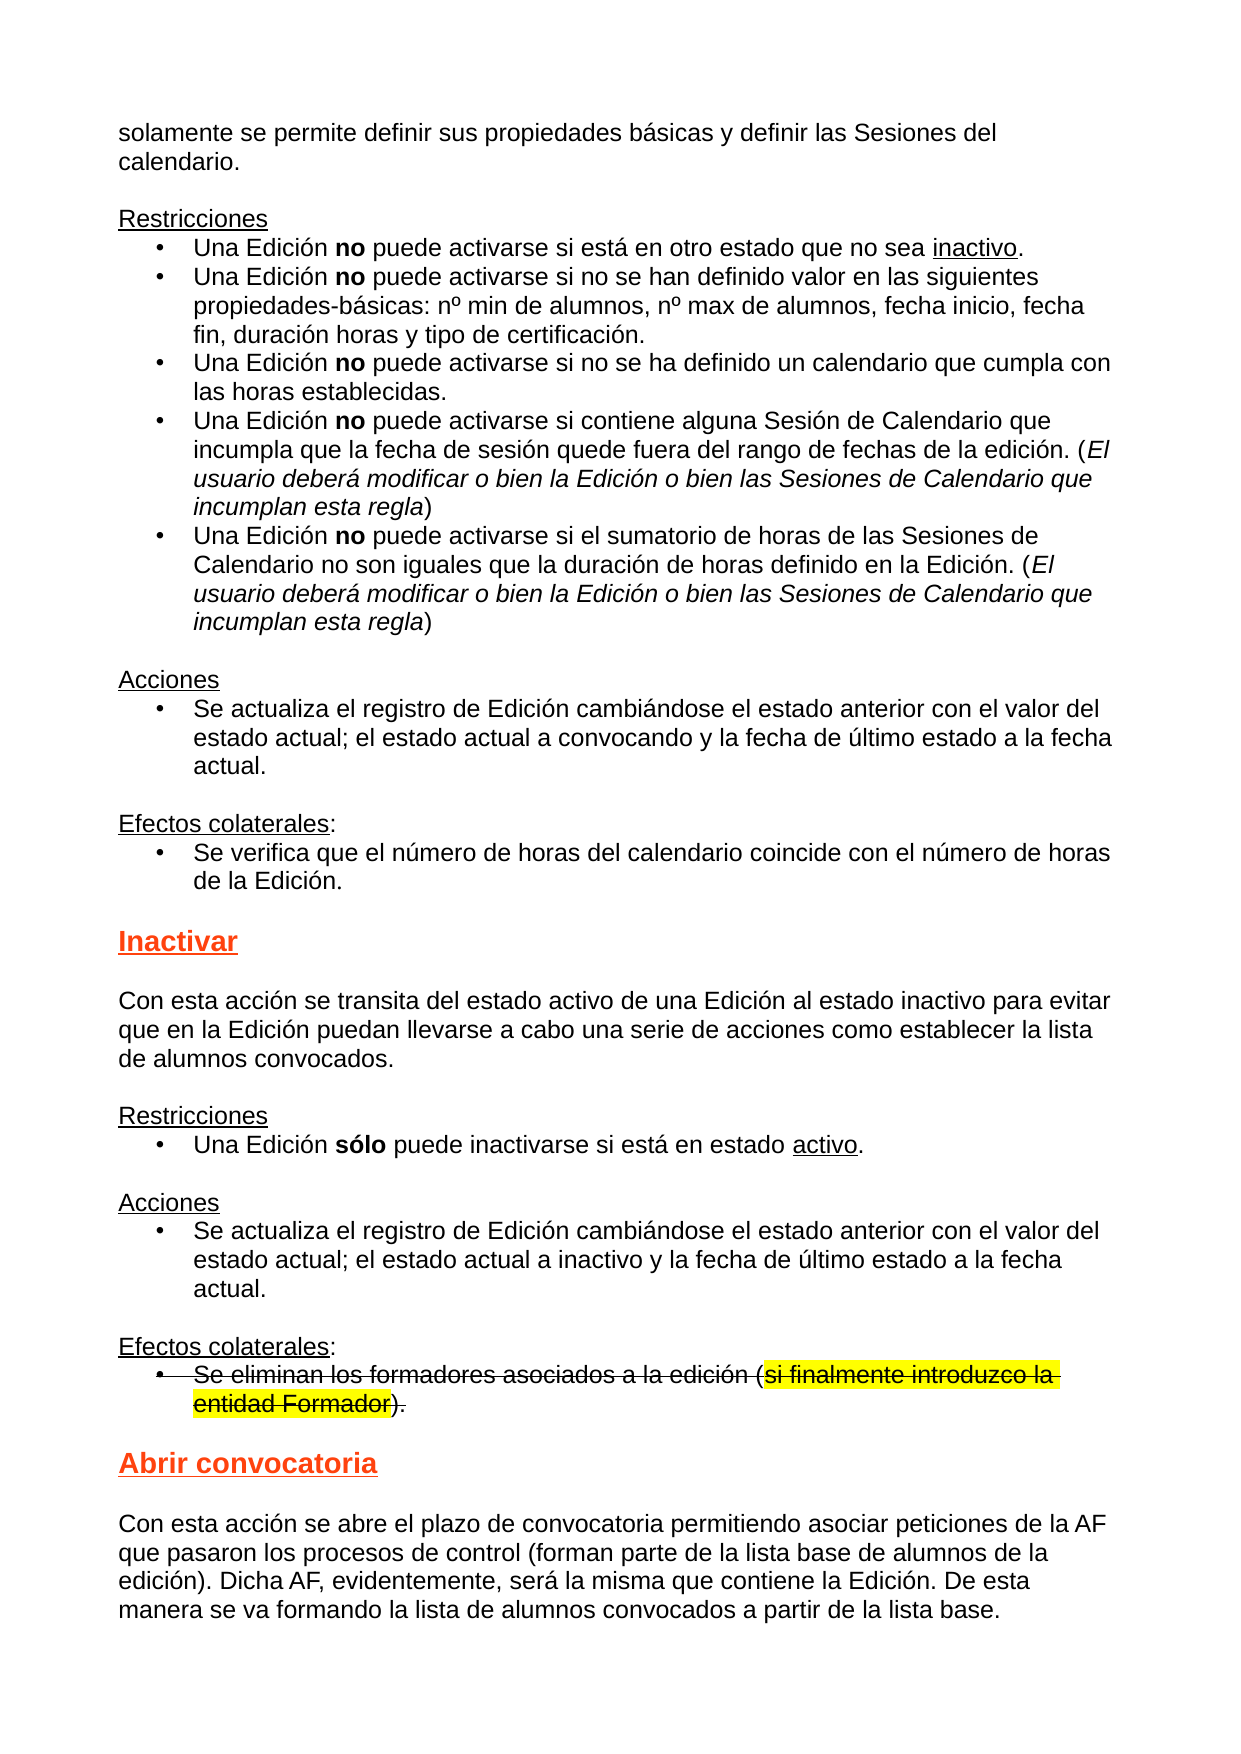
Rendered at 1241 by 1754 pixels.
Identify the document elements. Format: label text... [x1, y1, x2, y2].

text solamente se permite definir sus propiedades básicas y definir las Sesiones del calendario. [118, 118, 1122, 176]
text Efectos colaterales: [118, 1331, 1122, 1360]
text Acciones [118, 1188, 1122, 1216]
list Una Edición no puede activarse si el sumatorio de horas de las Sesiones de Calendario no son iguales que la duración de horas definido en la Edición. (El usuario deberá modificar o bien la Edición o bien las Sesiones de Calendario que incumplan esta regla) [156, 521, 1122, 636]
text Inactivar [118, 924, 1122, 957]
list Una Edición no puede activarse si no se ha definido un calendario que cumpla con las horas establecidas. [156, 348, 1122, 406]
text Restricciones [118, 1101, 1122, 1130]
text Abrir convocatoria [118, 1447, 1122, 1480]
list Una Edición no puede activarse si contiene alguna Sesión de Calendario que incumpla que la fecha de sesión quede fuera del rango de fechas de la edición. (El usuario deberá modificar o bien la Edición o bien las Sesiones de Calendario que incumplan esta regla) [156, 406, 1122, 521]
list Una Edición sólo puede inactivarse si está en estado activo. [156, 1130, 1122, 1159]
text Con esta acción se abre el plazo de convocatoria permitiendo asociar peticiones de la AF que pasaron los procesos de control (forman parte de la lista base de alumnos de la edición). Dicha AF, evidentemente, será la misma que contiene la Edición. De esta manera se va formando la lista de alumnos convocados a partir de la lista base. [118, 1509, 1122, 1624]
text Restricciones [118, 204, 1122, 233]
list Se eliminan los formadores asociados a la edición (si finalmente introduzco la entidad Formador). [156, 1360, 1122, 1418]
text Efectos colaterales: [118, 809, 1122, 837]
list Una Edición no puede activarse si está en otro estado que no sea inactivo. [156, 233, 1122, 262]
list Una Edición no puede activarse si no se han definido valor en las siguientes propiedades-básicas: nº min de alumnos, nº max de alumnos, fecha inicio, fecha fin, duración horas y tipo de certificación. [156, 262, 1122, 348]
list Se actualiza el registro de Edición cambiándose el estado anterior con el valor del estado actual; el estado actual a convocando y la fecha de último estado a la fecha actual. [156, 694, 1122, 780]
text Acciones [118, 665, 1122, 694]
list Se verifica que el número de horas del calendario coincide con el número de horas de la Edición. [156, 837, 1122, 895]
list Se actualiza el registro de Edición cambiándose el estado anterior con el valor del estado actual; el estado actual a inactivo y la fecha de último estado a la fecha actual. [156, 1216, 1122, 1303]
text Con esta acción se transita del estado activo de una Edición al estado inactivo para evitar que en la Edición puedan llevarse a cabo una serie de acciones como establecer la lista de alumnos convocados. [118, 986, 1122, 1072]
